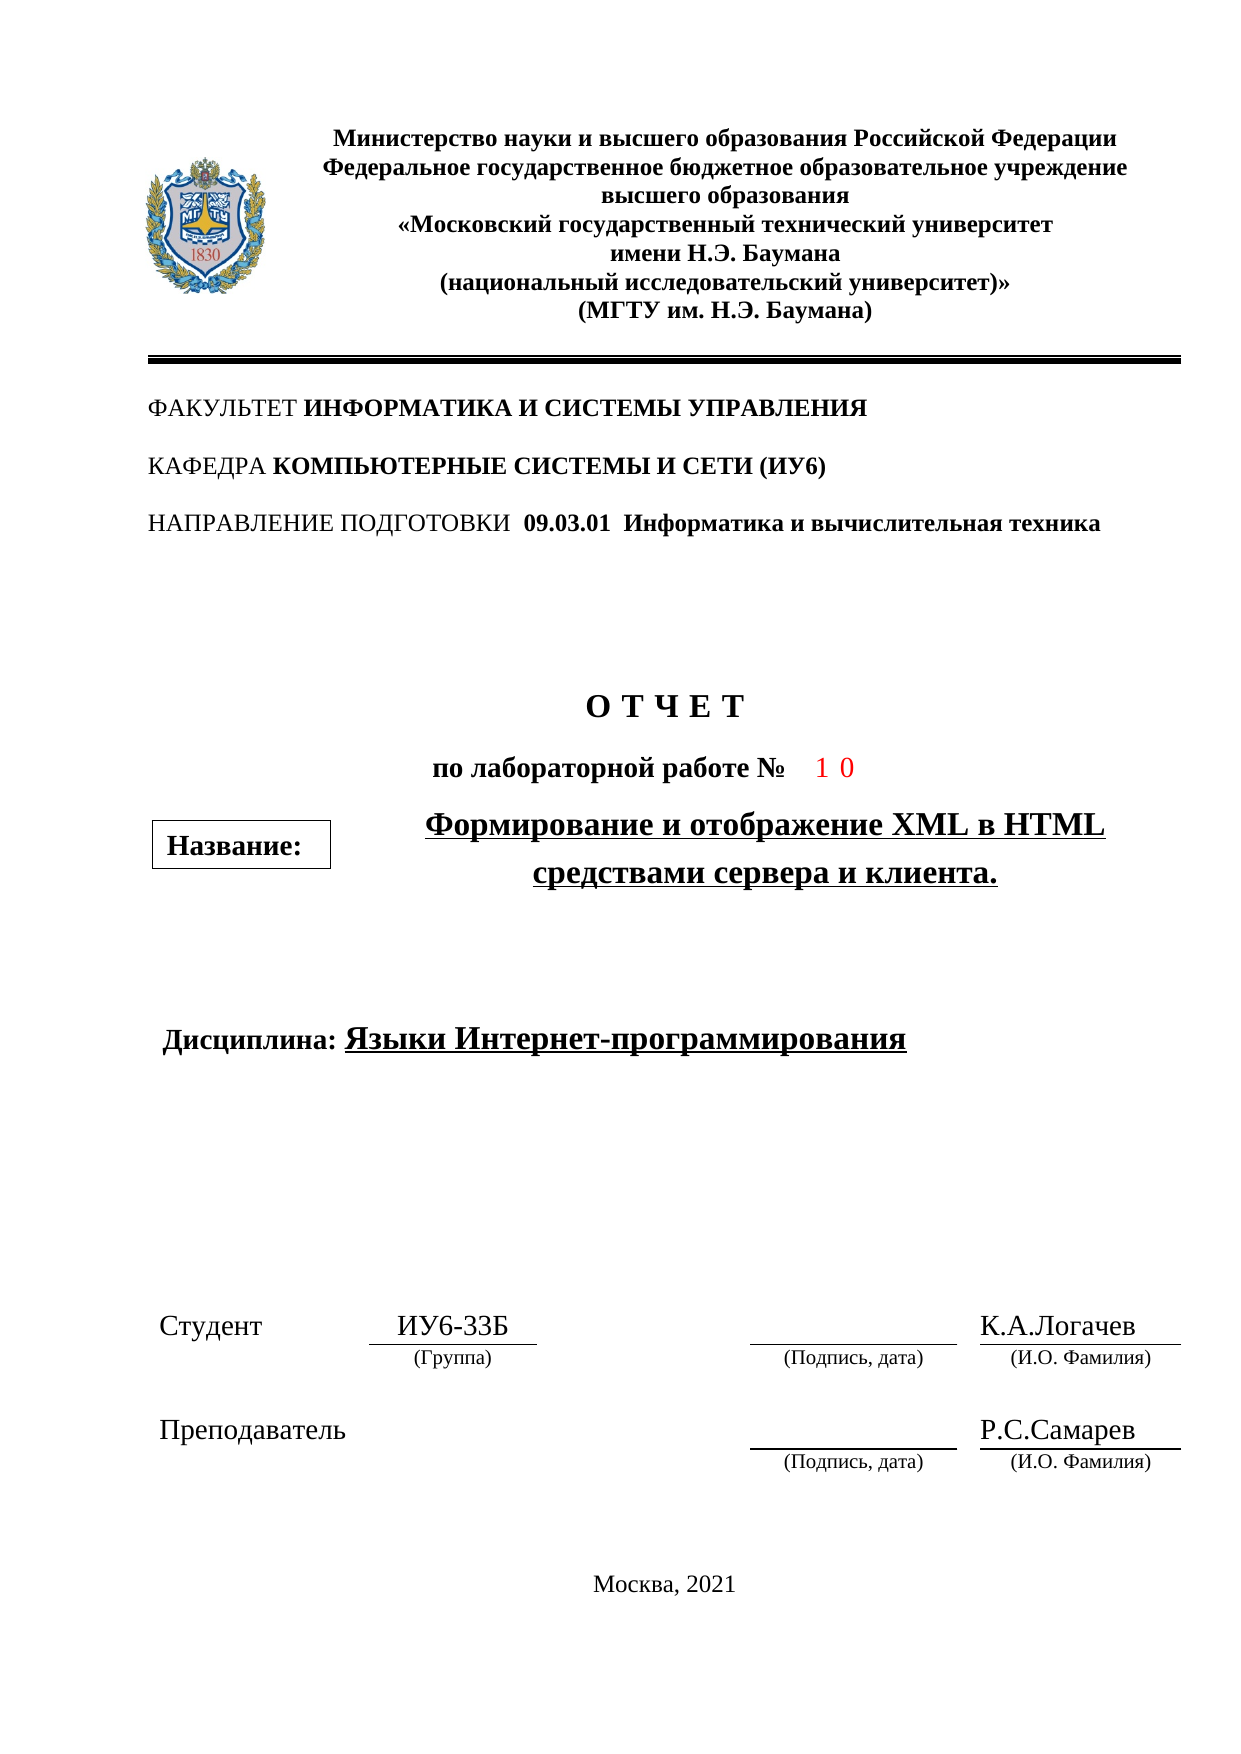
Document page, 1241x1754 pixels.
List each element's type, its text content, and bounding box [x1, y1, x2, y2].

subtitle Формирование и отображение XML в HTML средствами сервера и клиента. [148, 804, 1181, 891]
table_cell (И.О. Фамилия) [969, 1450, 1193, 1483]
table_cell [548, 1345, 738, 1379]
table_cell [148, 1450, 357, 1483]
table_cell Р.C.Самарев [969, 1412, 1193, 1449]
table_cell [357, 1379, 548, 1412]
text НАПРАВЛЕНИЕ ПОДГОТОВКИ 09.03.01 Информатика и вычислительная техника [148, 508, 1181, 537]
table_header Студент [148, 1308, 357, 1345]
table_cell [148, 1379, 357, 1412]
table_cell (Группа) [357, 1345, 548, 1379]
table_cell (Подпись, дата) [738, 1345, 969, 1379]
table_cell [548, 1412, 738, 1449]
text Название: [167, 828, 315, 861]
table_cell [738, 1379, 969, 1412]
table_header [548, 1308, 738, 1345]
table_cell [148, 1345, 357, 1379]
table_header 10 [797, 750, 871, 783]
table_cell [738, 1412, 969, 1449]
table_cell Преподаватель [148, 1412, 357, 1449]
table_cell [969, 1379, 1193, 1412]
table_cell [357, 1412, 548, 1449]
table_header К.А.Логачев [969, 1308, 1193, 1345]
text Дисциплина: Языки Интернет-программирования [162, 1018, 1181, 1056]
table_header [136, 123, 284, 324]
subtitle Отчет [148, 687, 1181, 725]
text ФАКУЛЬТЕТ Информатика и системы управления [148, 393, 1181, 422]
table_cell [548, 1450, 738, 1483]
table_header [738, 1308, 969, 1345]
text КАФЕДРА Компьютерные системы и сети (ИУ6) [148, 451, 1181, 479]
table_cell [357, 1450, 548, 1483]
table_cell (И.О. Фамилия) [969, 1345, 1193, 1379]
table_cell (Подпись, дата) [738, 1450, 969, 1483]
table_header ИУ6-33Б [357, 1308, 548, 1345]
text Москва, 2021 [148, 1569, 1181, 1598]
table_cell [548, 1379, 738, 1412]
table_header Министерство науки и высшего образования Российской Федерации Федеральное государственное бюджетное образовательное учреждение высшего образования «Московский государственный технический университет имени Н.Э. Баумана (национальный исследовательский университет)» (МГТУ им. Н.Э. Баумана) [284, 123, 1166, 324]
picture [145, 157, 266, 294]
